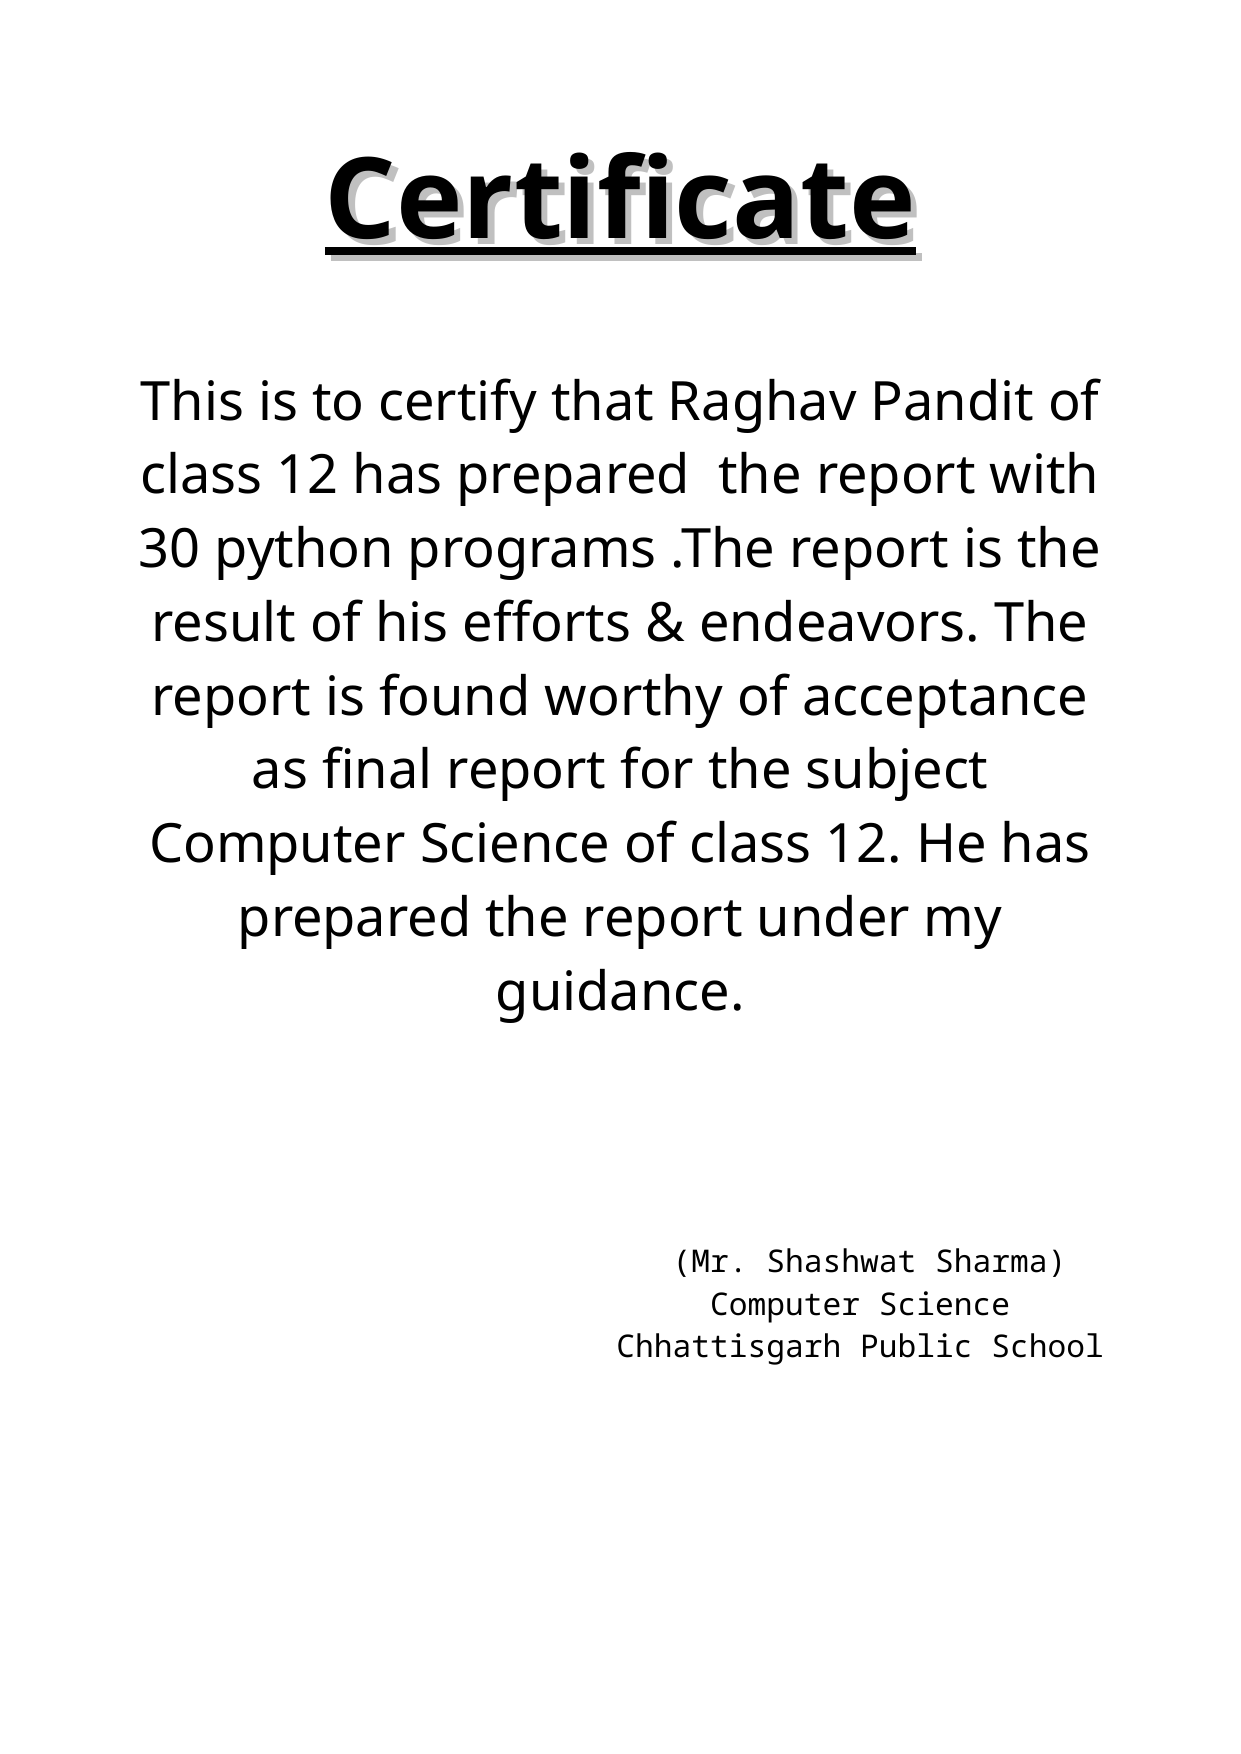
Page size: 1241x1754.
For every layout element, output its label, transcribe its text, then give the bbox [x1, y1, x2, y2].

text Computer Science [118, 1282, 1122, 1324]
text Chhattisgarh Public School [118, 1324, 1122, 1367]
text (Mr. Shashwat Sharma) [118, 1239, 1122, 1282]
text Certificate [118, 118, 1122, 271]
text This is to certify that Raghav Pandit of class 12 has prepared the report with 30 python programs .The report is the result of his efforts & endeavors. The report is found worthy of acceptance as final report for the subject Computer Science of class 12. He has prepared the report under my guidance. [118, 362, 1122, 1026]
